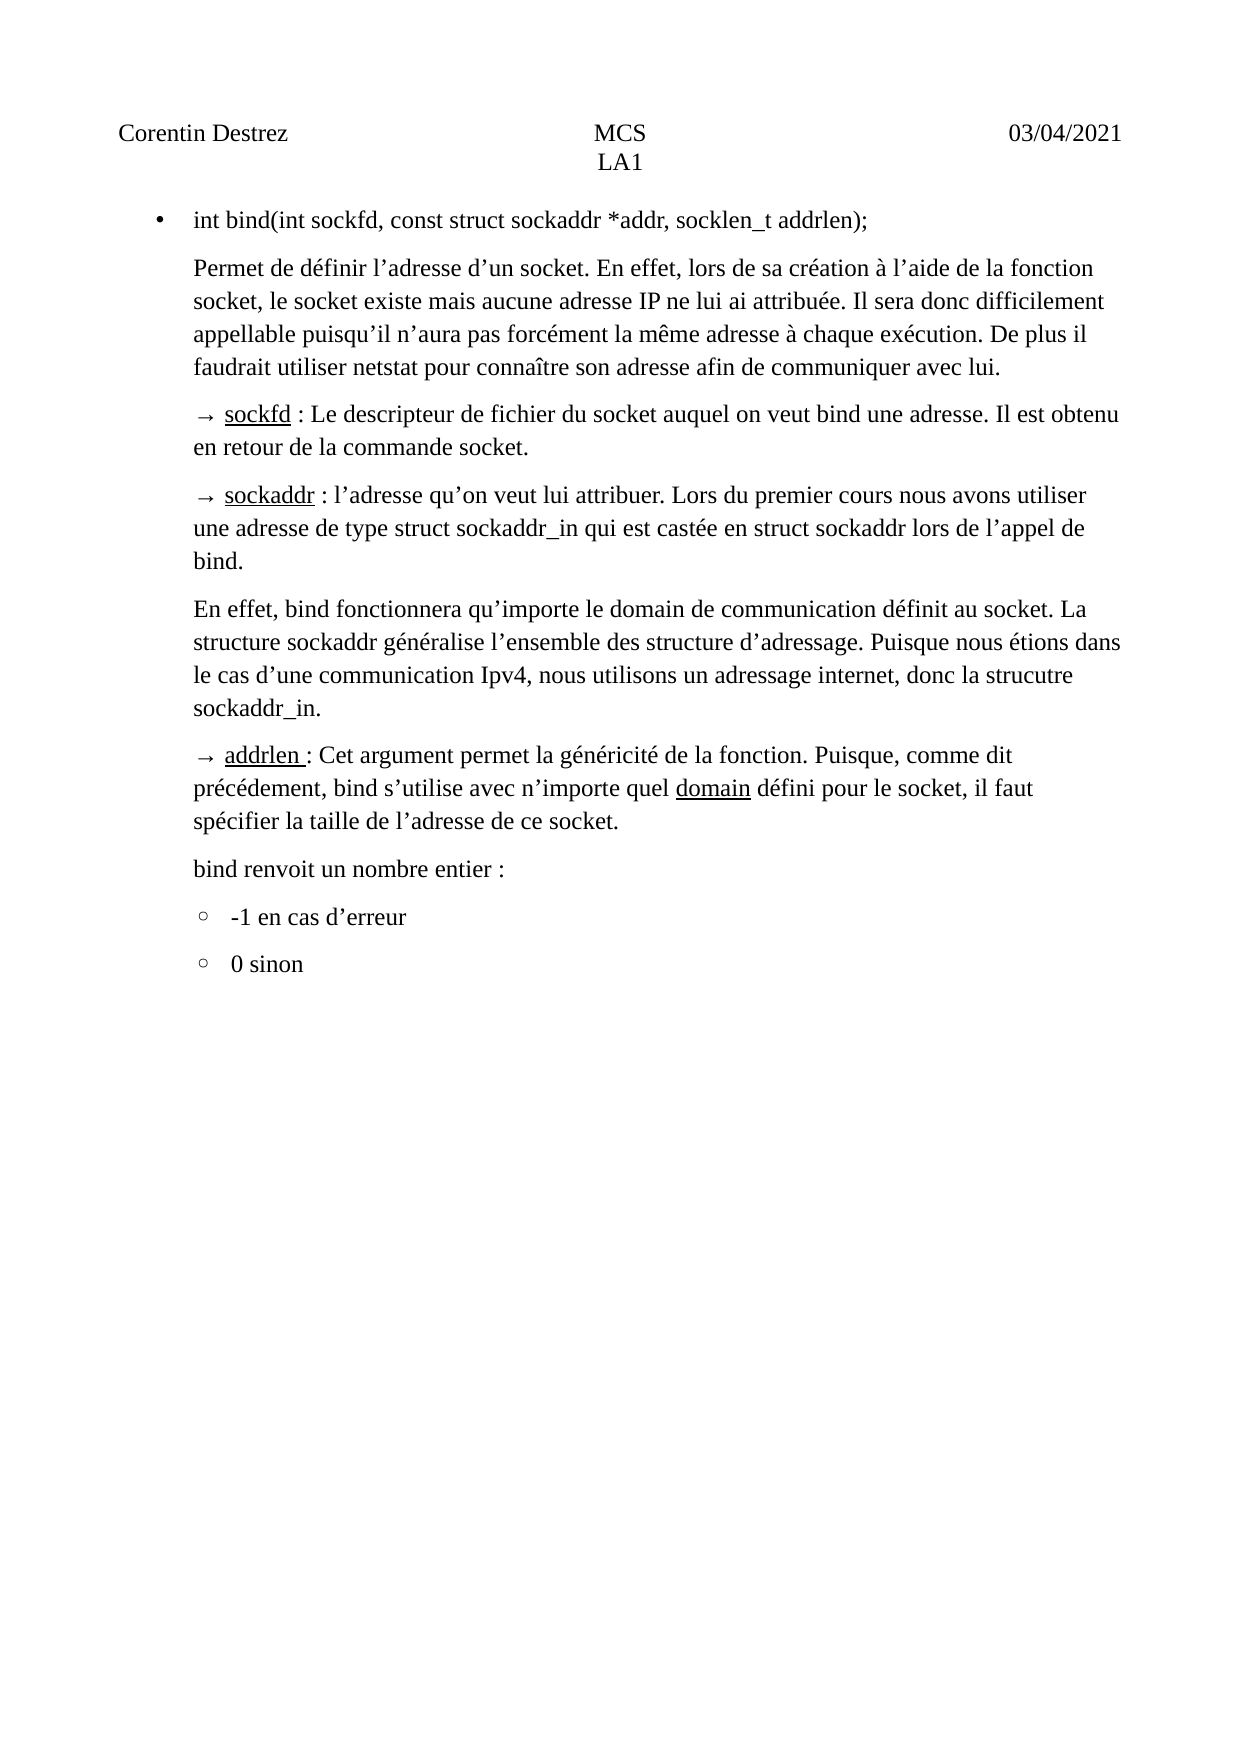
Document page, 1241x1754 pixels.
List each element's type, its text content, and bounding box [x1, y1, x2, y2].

list En effet, bind fonctionnera qu’importe le domain de communication définit au socket. La structure sockaddr généralise l’ensemble des structure d’adressage. Puisque nous étions dans le cas d’une communication Ipv4, nous utilisons un adressage internet, donc la strucutre sockaddr_in. [156, 594, 1122, 721]
list int bind(int sockfd, const struct sockaddr *addr, socklen_t addrlen); [156, 205, 1122, 234]
list -1 en cas d’erreur [193, 902, 1122, 930]
list bind renvoit un nombre entier : [156, 854, 1122, 883]
list 0 sinon [193, 949, 1122, 978]
list → sockaddr : l’adresse qu’on veut lui attribuer. Lors du premier cours nous avons utiliser une adresse de type struct sockaddr_in qui est castée en struct sockaddr lors de l’appel de bind. [156, 480, 1122, 575]
list → addrlen : Cet argument permet la généricité de la fonction. Puisque, comme dit précédement, bind s’utilise avec n’importe quel domain défini pour le socket, il faut spécifier la taille de l’adresse de ce socket. [156, 740, 1122, 835]
list Permet de définir l’adresse d’un socket. En effet, lors de sa création à l’aide de la fonction socket, le socket existe mais aucune adresse IP ne lui ai attribuée. Il sera donc difficilement appellable puisqu’il n’aura pas forcément la même adresse à chaque exécution. De plus il faudrait utiliser netstat pour connaître son adresse afin de communiquer avec lui. [156, 253, 1122, 381]
list → sockfd : Le descripteur de fichier du socket auquel on veut bind une adresse. Il est obtenu en retour de la commande socket. [156, 399, 1122, 461]
